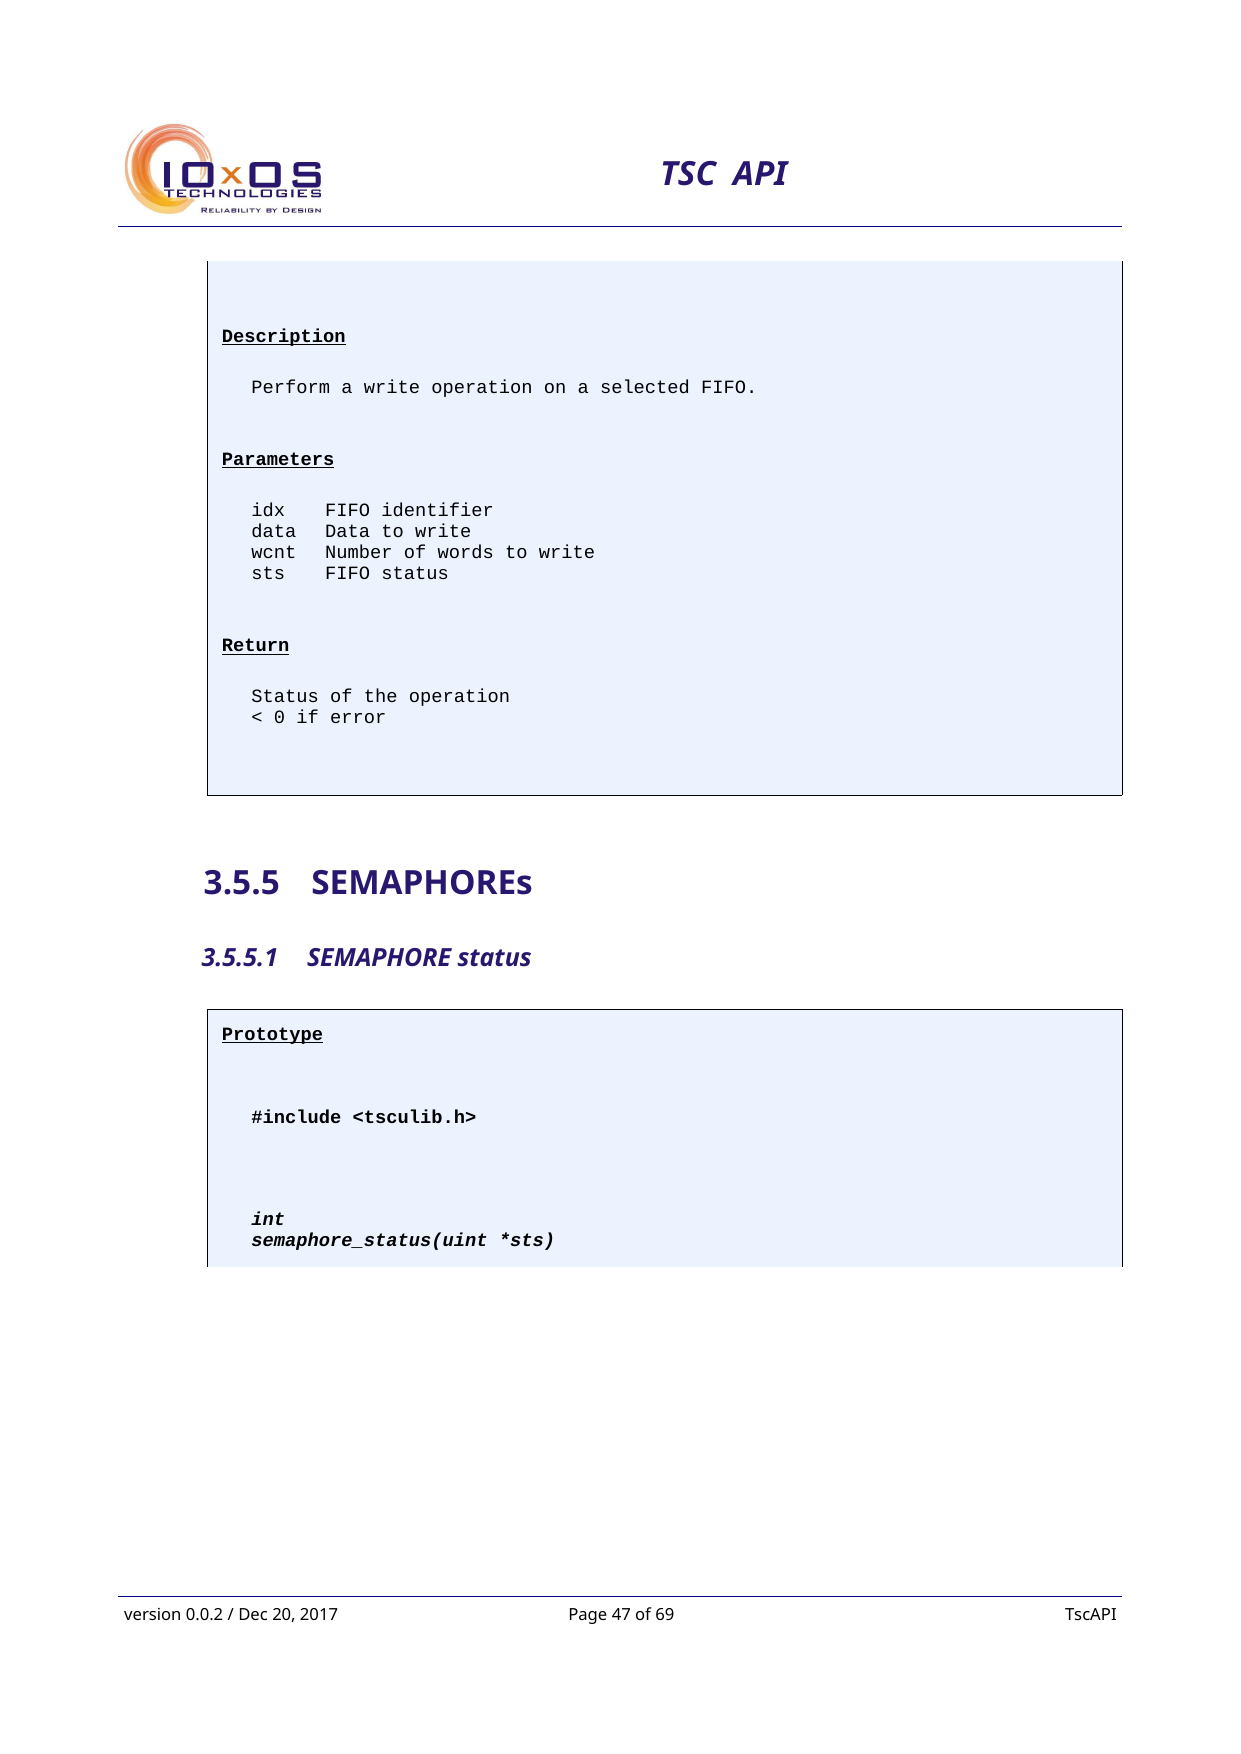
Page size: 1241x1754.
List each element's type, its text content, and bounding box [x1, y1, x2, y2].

subtitle Return [208, 621, 1122, 672]
text Perform a write operation on a selected FIFO. [208, 363, 1122, 399]
picture [123, 123, 323, 217]
text sts FIFO status [208, 564, 1122, 585]
text int [208, 1195, 1122, 1231]
text Status of the operation [208, 672, 1122, 708]
text Prototype [208, 1010, 1122, 1042]
text < 0 if error [208, 708, 1122, 744]
text data Data to write [208, 522, 1122, 543]
subtitle SEMAPHORE status [195, 940, 1122, 974]
subtitle Description [208, 312, 1122, 363]
text idx FIFO identifier [208, 486, 1122, 522]
subtitle Parameters [208, 435, 1122, 486]
text #include <tsculib.h> [208, 1093, 1122, 1144]
text wcnt Number of words to write [208, 543, 1122, 564]
subtitle SEMAPHOREs [195, 859, 1122, 904]
text semaphore_status(uint *sts) [208, 1231, 1122, 1267]
